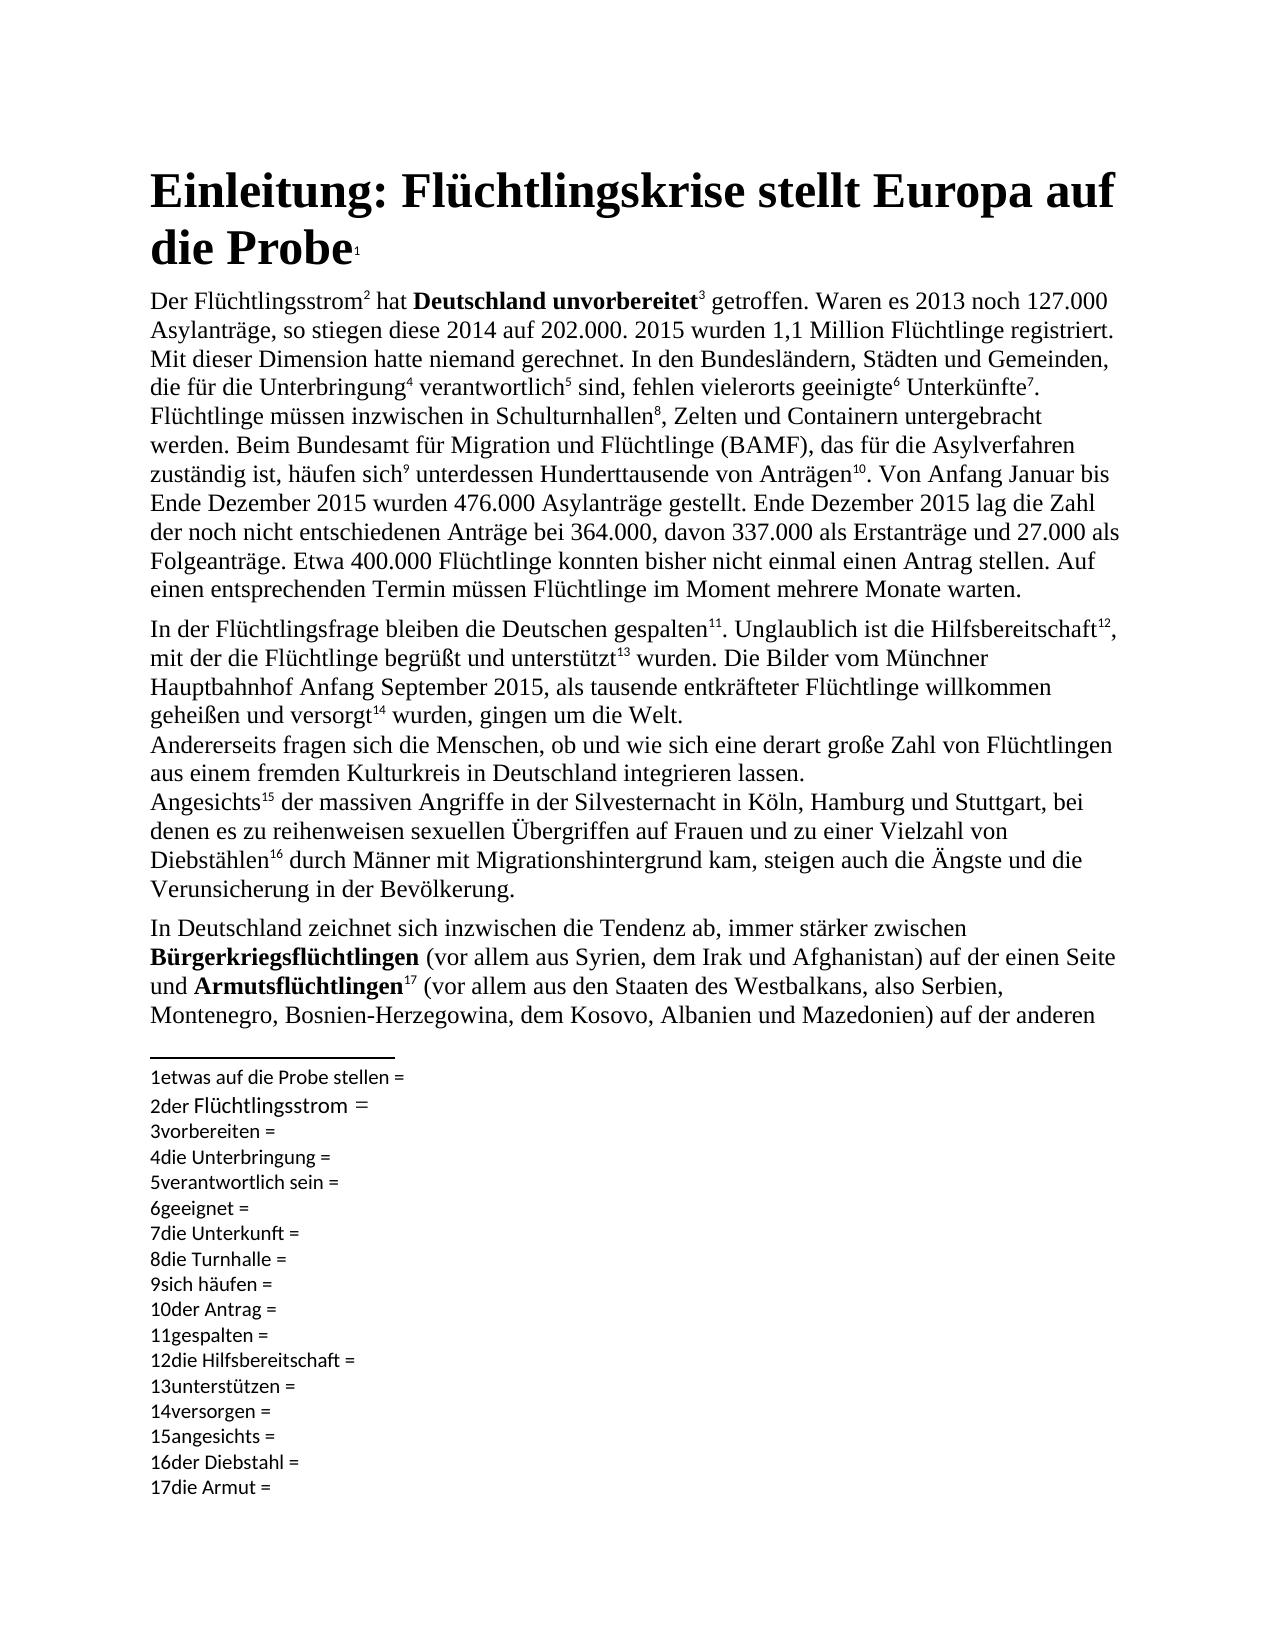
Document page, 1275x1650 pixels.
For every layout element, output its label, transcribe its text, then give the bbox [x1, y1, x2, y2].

text vorbereiten = [150, 1119, 1125, 1144]
text die Unterbringung = [150, 1144, 1125, 1169]
text unterstützen = [150, 1373, 1125, 1398]
text angesichts = [150, 1424, 1125, 1449]
text etwas auf die Probe stellen = [150, 1064, 1125, 1090]
text die Unterkunft = [150, 1220, 1125, 1246]
text die Armut = [150, 1474, 1125, 1500]
text gespalten = [150, 1322, 1125, 1347]
text geeignet = [150, 1195, 1125, 1220]
text Der Flüchtlingsstrom hat Deutschland unvorbereitet getroffen. Waren es 2013 noch 127.000 Asylanträge, so stiegen diese 2014 auf 202.000. 2015 wurden 1,1 Million Flüchtlinge registriert. Mit dieser Dimension hatte niemand gerechnet. In den Bundesländern, Städten und Gemeinden, die für die Unterbringung verantwortlich sind, fehlen vielerorts geeinigte Unterkünfte. Flüchtlinge müssen inzwischen in Schulturnhallen, Zelten und Containern untergebracht werden. Beim Bundesamt für Migration und Flüchtlinge (BAMF), das für die Asylverfahren zuständig ist, häufen sich unterdessen Hunderttausende von Anträgen. Von Anfang Januar bis Ende Dezember 2015 wurden 476.000 Asylanträge gestellt. Ende Dezember 2015 lag die Zahl der noch nicht entschiedenen Anträge bei 364.000, davon 337.000 als Erstanträge und 27.000 als Folgeanträge. Etwa 400.000 Flüchtlinge konnten bisher nicht einmal einen Antrag stellen. Auf einen entsprechenden Termin müssen Flüchtlinge im Moment mehrere Monate warten. [150, 286, 1125, 603]
text sich häufen = [150, 1271, 1125, 1297]
text In der Flüchtlingsfrage bleiben die Deutschen gespalten. Unglaublich ist die Hilfsbereitschaft, mit der die Flüchtlinge begrüßt und unterstützt wurden. Die Bilder vom Münchner Hauptbahnhof Anfang September 2015, als tausende entkräfteter Flüchtlinge willkommen geheißen und versorgt wurden, gingen um die Welt. Andererseits fragen sich die Menschen, ob und wie sich eine derart große Zahl von Flüchtlingen aus einem fremden Kulturkreis in Deutschland integrieren lassen. Angesichts der massiven Angriffe in der Silvesternacht in Köln, Hamburg und Stuttgart, bei denen es zu reihenweisen sexuellen Übergriffen auf Frauen und zu einer Vielzahl von Diebstählen durch Männer mit Migrationshintergrund kam, steigen auch die Ängste und die Verunsicherung in der Bevölkerung. [150, 614, 1125, 903]
text versorgen = [150, 1398, 1125, 1424]
subtitle Einleitung: Flüchtlingskrise stellt Europa auf die Probe [150, 160, 1125, 275]
text der Antrag = [150, 1297, 1125, 1322]
text In Deutschland zeichnet sich inzwischen die Tendenz ab, immer stärker zwischen Bürgerkriegsflüchtlingen (vor allem aus Syrien, dem Irak und Afghanistan) auf der einen Seite und Armutsflüchtlingen (vor allem aus den Staaten des Westbalkans, also Serbien, Montenegro, Bosnien-Herzegowina, dem Kosovo, Albanien und Mazedonien) auf der anderen [150, 913, 1125, 1028]
text der Flüchtlingsstrom = [150, 1090, 1125, 1119]
text der Diebstahl = [150, 1449, 1125, 1474]
text die Hilfsbereitschaft = [150, 1347, 1125, 1373]
text die Turnhalle = [150, 1246, 1125, 1271]
text verantwortlich sein = [150, 1169, 1125, 1195]
